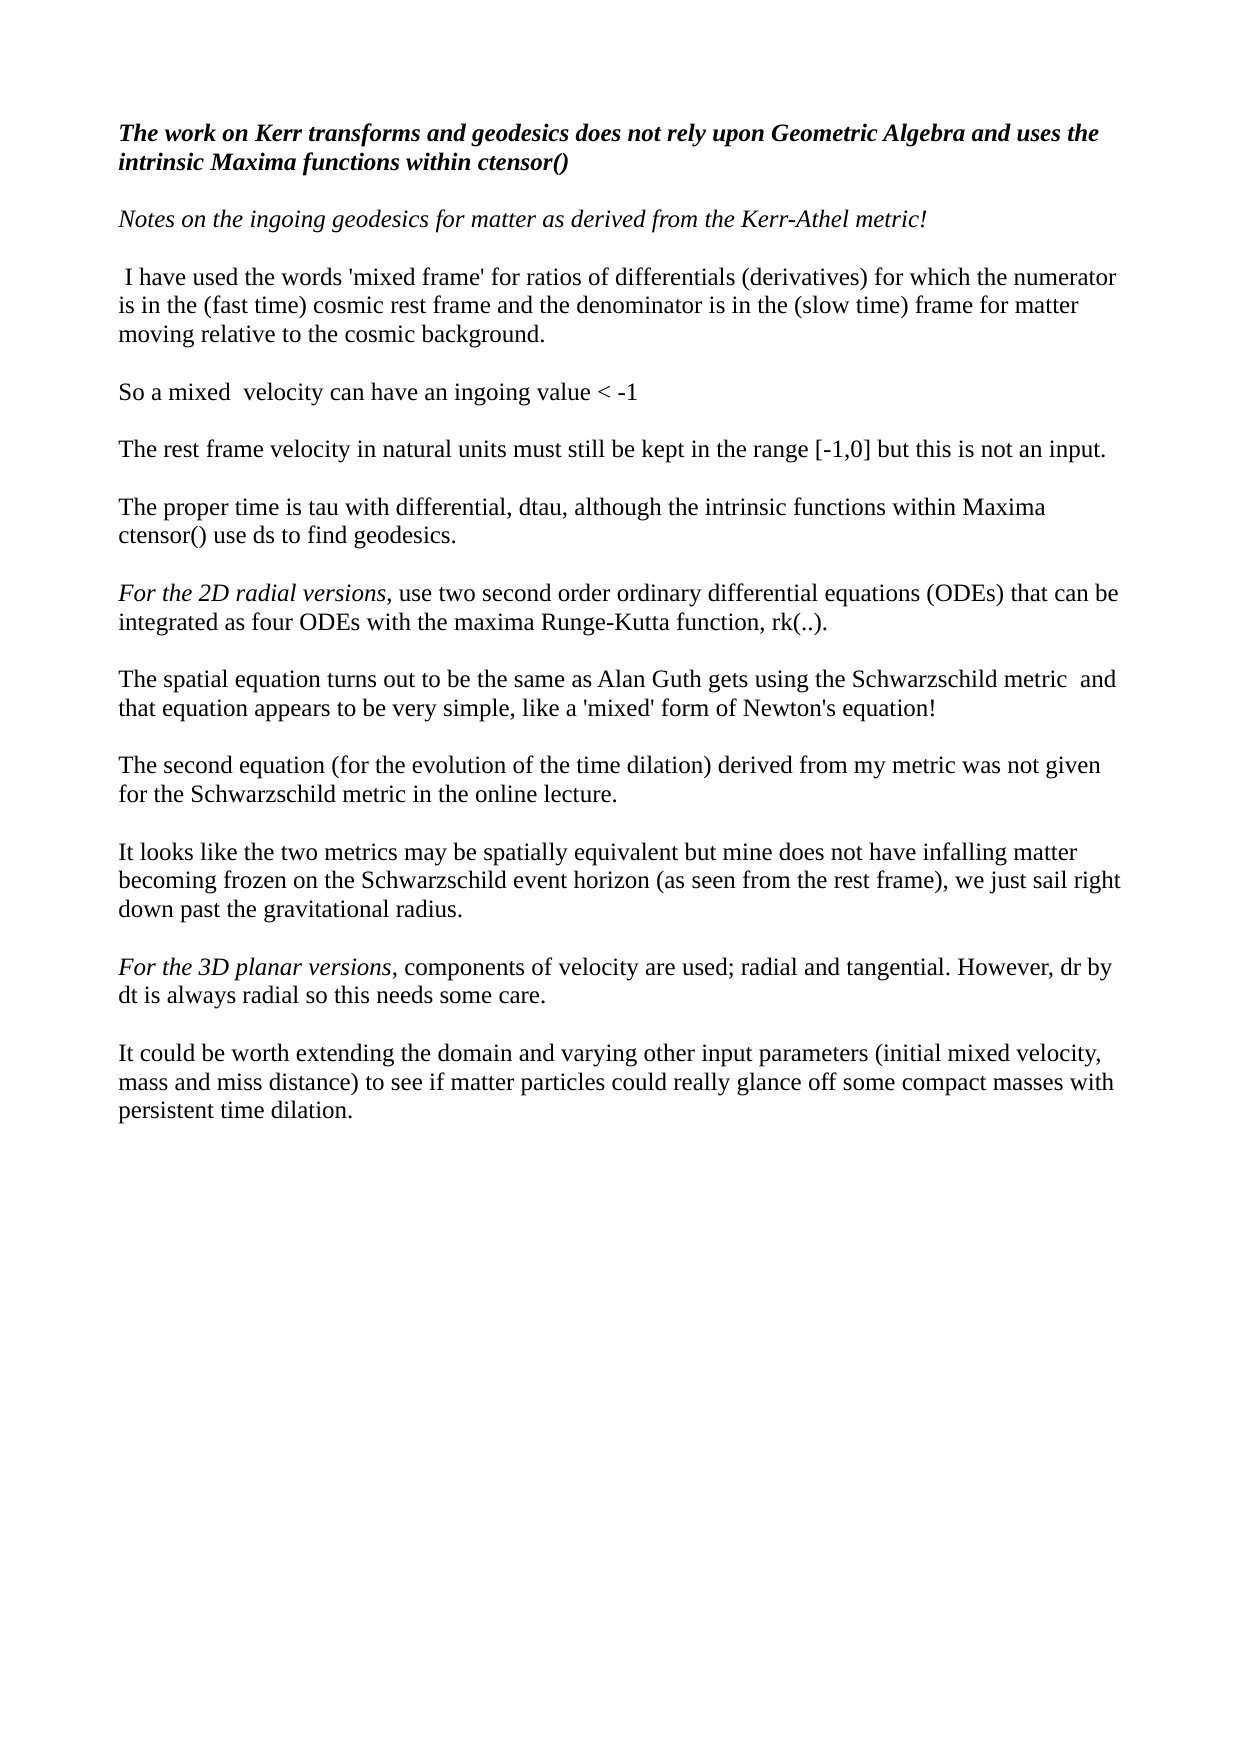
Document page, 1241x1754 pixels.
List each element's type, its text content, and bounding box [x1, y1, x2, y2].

text It looks like the two metrics may be spatially equivalent but mine does not have infalling matter becoming frozen on the Schwarzschild event horizon (as seen from the rest frame), we just sail right down past the gravitational radius. [118, 837, 1122, 923]
text For the 2D radial versions, use two second order ordinary differential equations (ODEs) that can be integrated as four ODEs with the maxima Runge-Kutta function, rk(..). [118, 578, 1122, 636]
text I have used the words 'mixed frame' for ratios of differentials (derivatives) for which the numerator is in the (fast time) cosmic rest frame and the denominator is in the (slow time) frame for matter moving relative to the cosmic background. [118, 262, 1122, 348]
text For the 3D planar versions, components of velocity are used; radial and tangential. However, dr by dt is always radial so this needs some care. [118, 952, 1122, 1009]
text The spatial equation turns out to be the same as Alan Guth gets using the Schwarzschild metric and that equation appears to be very simple, like a 'mixed' form of Newton's equation! [118, 664, 1122, 722]
text The work on Kerr transforms and geodesics does not rely upon Geometric Algebra and uses the intrinsic Maxima functions within ctensor() [118, 118, 1122, 176]
text So a mixed velocity can have an ingoing value < -1 [118, 377, 1122, 406]
text The second equation (for the evolution of the time dilation) derived from my metric was not given for the Schwarzschild metric in the online lecture. [118, 751, 1122, 808]
text Notes on the ingoing geodesics for matter as derived from the Kerr-Athel metric! [118, 204, 1122, 233]
text It could be worth extending the domain and varying other input parameters (initial mixed velocity, mass and miss distance) to see if matter particles could really glance off some compact masses with persistent time dilation. [118, 1038, 1122, 1124]
text The rest frame velocity in natural units must still be kept in the range [-1,0] but this is not an input. [118, 434, 1122, 463]
text The proper time is tau with differential, dtau, although the intrinsic functions within Maxima ctensor() use ds to find geodesics. [118, 492, 1122, 549]
